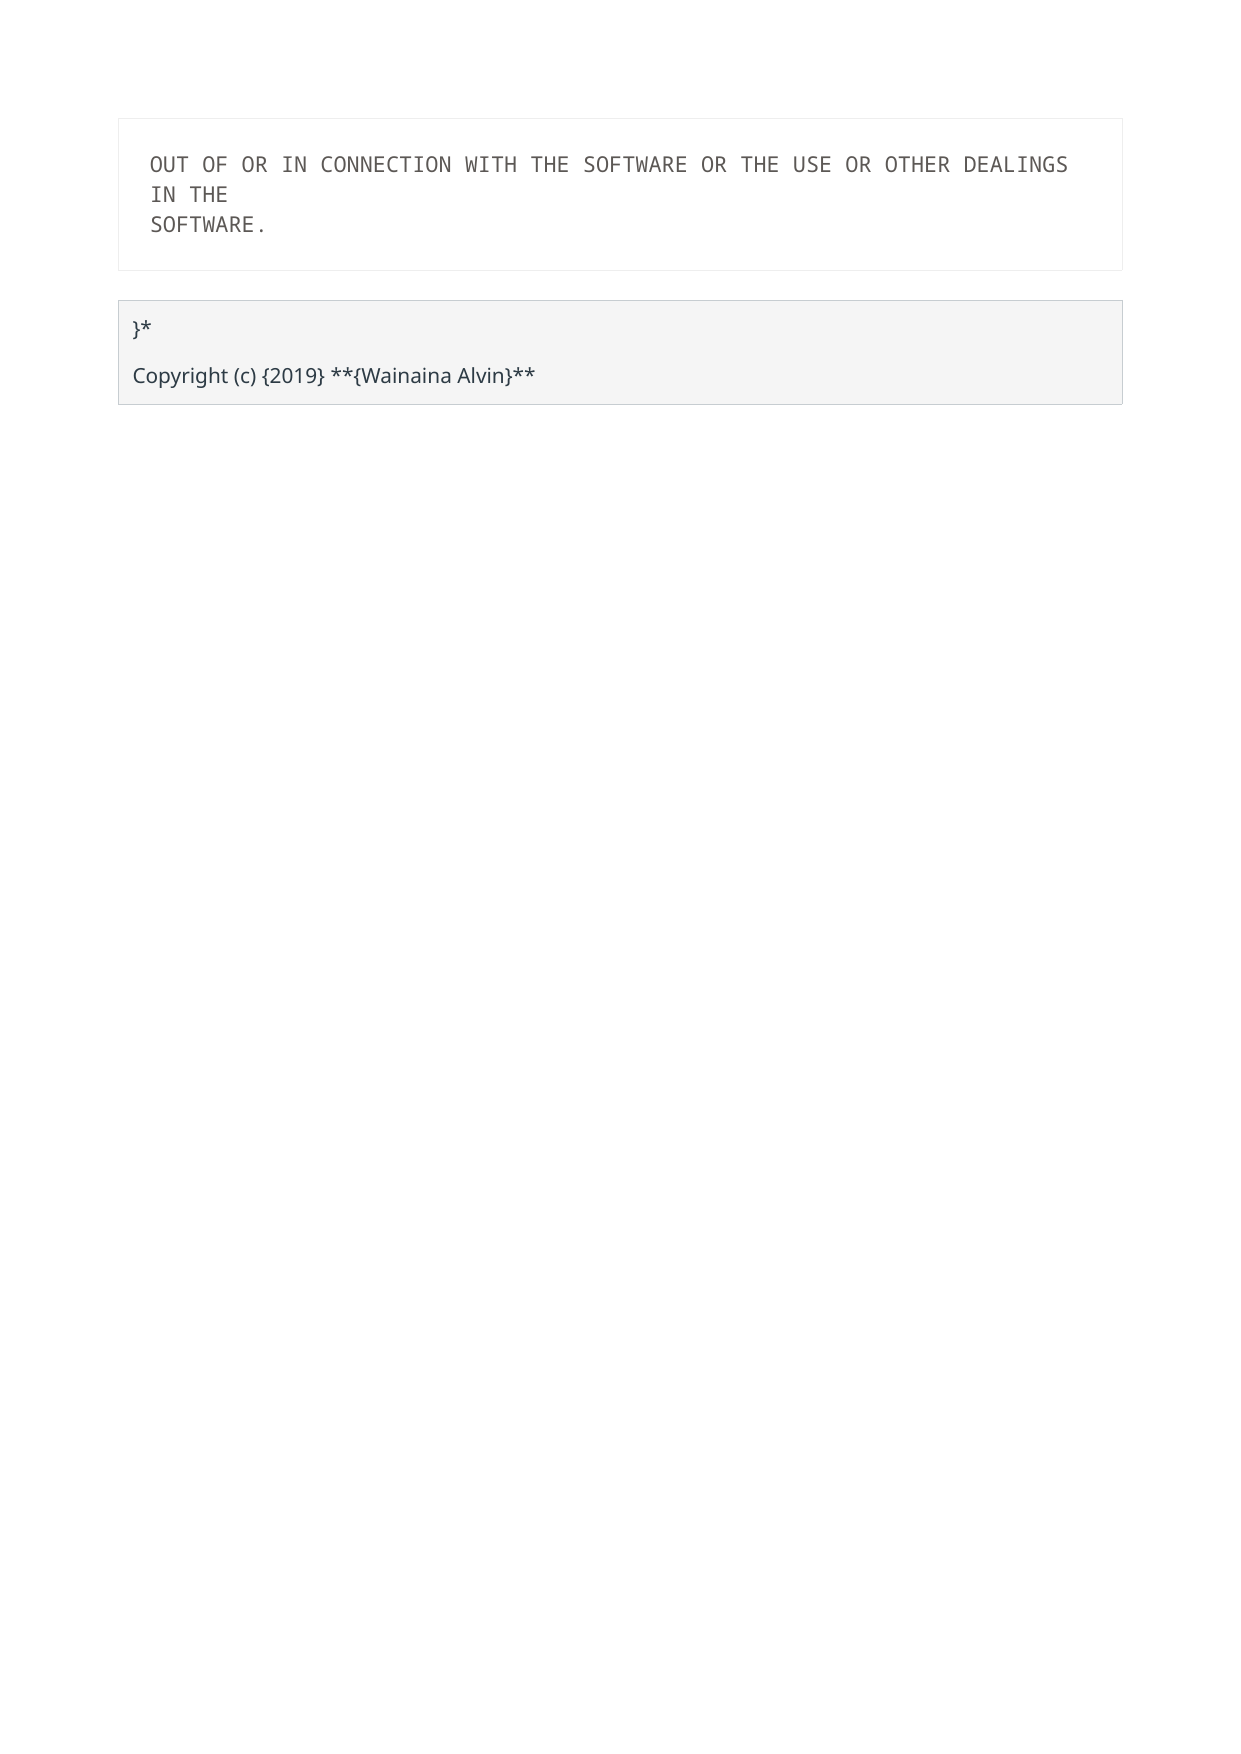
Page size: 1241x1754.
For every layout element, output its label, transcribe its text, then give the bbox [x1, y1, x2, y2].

text }* [119, 301, 1122, 342]
text SOFTWARE. [119, 178, 1122, 270]
text OUT OF OR IN CONNECTION WITH THE SOFTWARE OR THE USE OR OTHER DEALINGS IN THE [119, 119, 1122, 178]
text Copyright (c) {2019} **{Wainaina Alvin}** [119, 347, 1122, 404]
